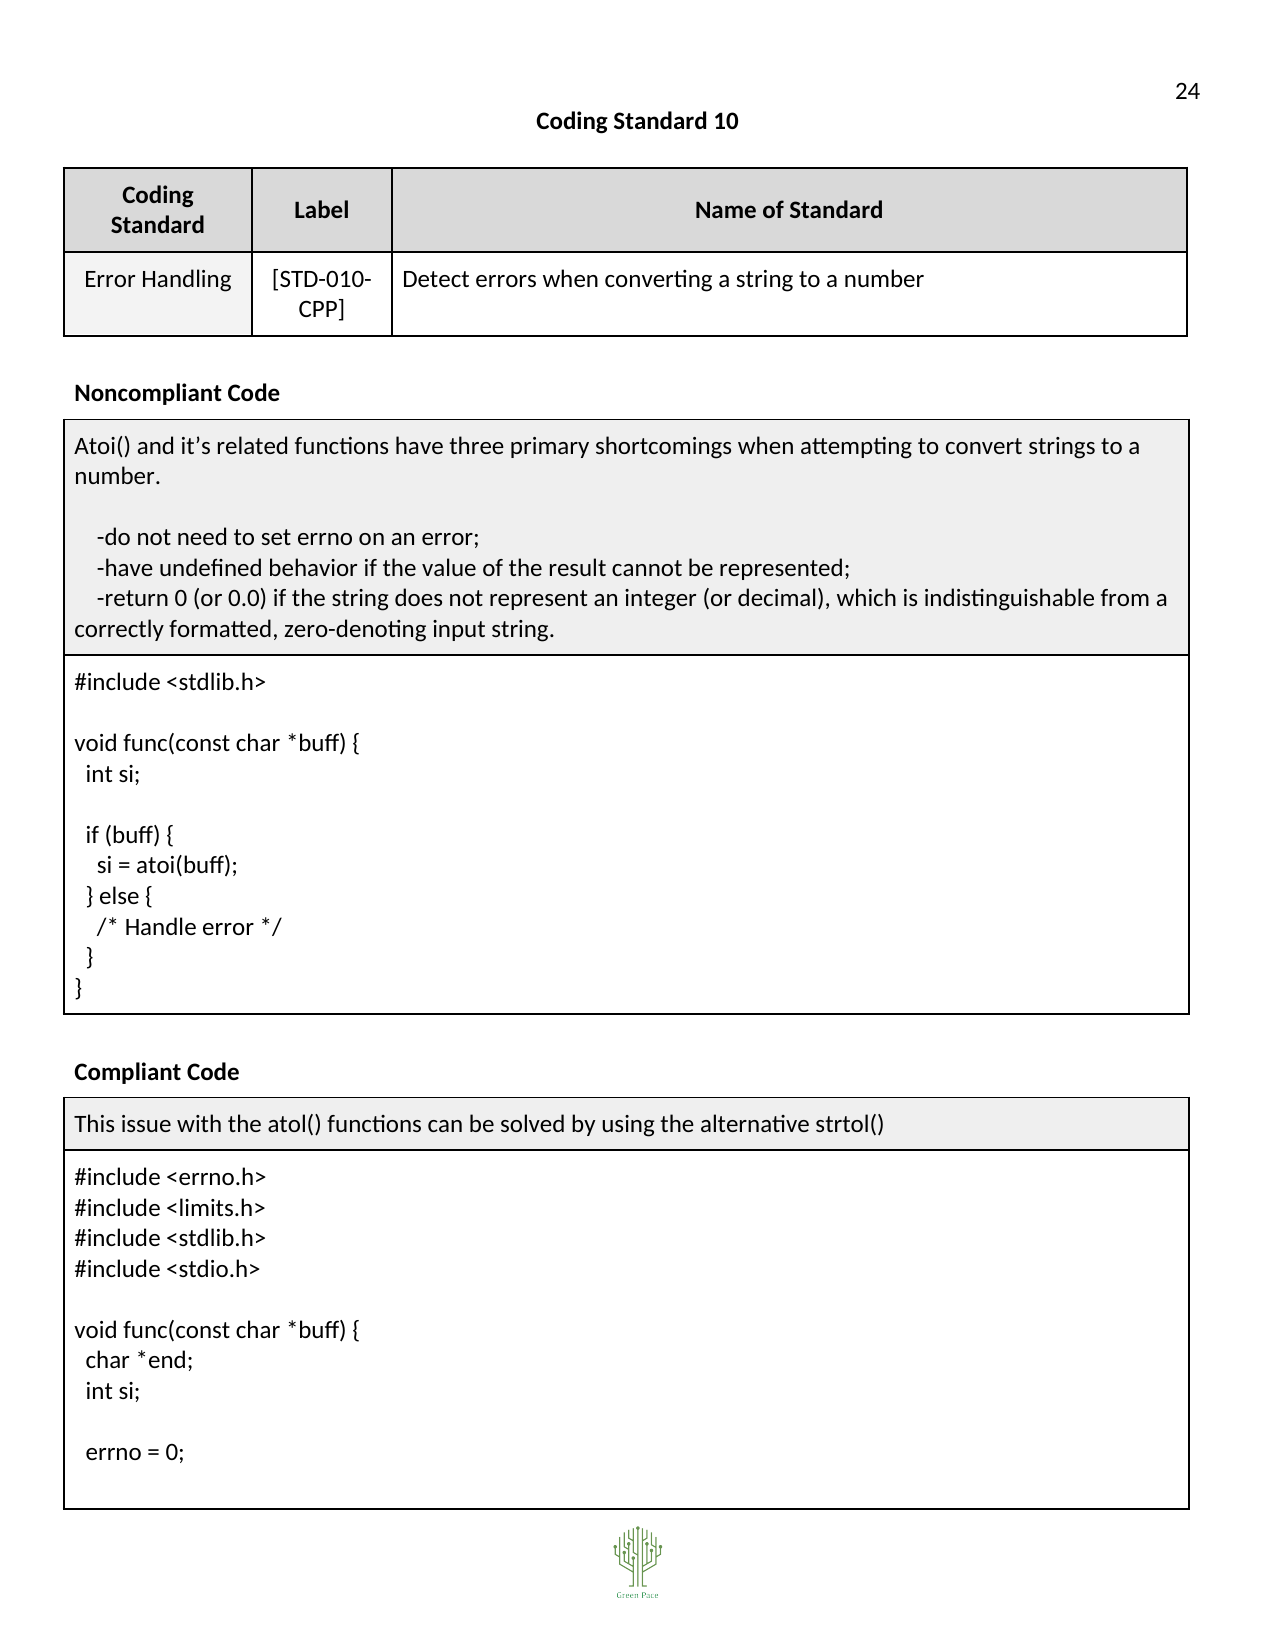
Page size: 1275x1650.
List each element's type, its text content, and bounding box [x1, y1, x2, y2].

table_header Coding Standard [65, 169, 251, 251]
table_cell [STD-010-CPP] [253, 253, 391, 334]
table_cell This issue with the atol() functions can be solved by using the alternative strtol() [65, 1098, 1188, 1149]
table_header Compliant Code [64, 1045, 1189, 1097]
picture [605, 1521, 670, 1606]
table_cell Error Handling [65, 253, 251, 334]
table_cell Detect errors when converting a string to a number [393, 253, 1186, 334]
table_cell Atoi() and it’s related functions have three primary shortcomings when attempting to convert strings to a number. -do not need to set errno on an error; -have undefined behavior if the value of the result cannot be represented; -return 0 (or 0.0) if the string does not represent an integer (or decimal), which is indistinguishable from a correctly formatted, zero-denoting input string. [65, 420, 1188, 654]
table_header Label [253, 169, 391, 251]
table_header Name of Standard [393, 169, 1186, 251]
table_header Noncompliant Code [64, 367, 1189, 418]
table_cell #include <stdlib.h> void func(const char *buff) { int si; if (buff) { si = atoi(buff); } else { /* Handle error */ } } [65, 656, 1188, 1013]
table_cell #include <errno.h> #include <limits.h> #include <stdlib.h> #include <stdio.h> void func(const char *buff) { char *end; int si; errno = 0; [65, 1151, 1188, 1508]
subtitle Coding Standard 10 [75, 106, 1200, 136]
